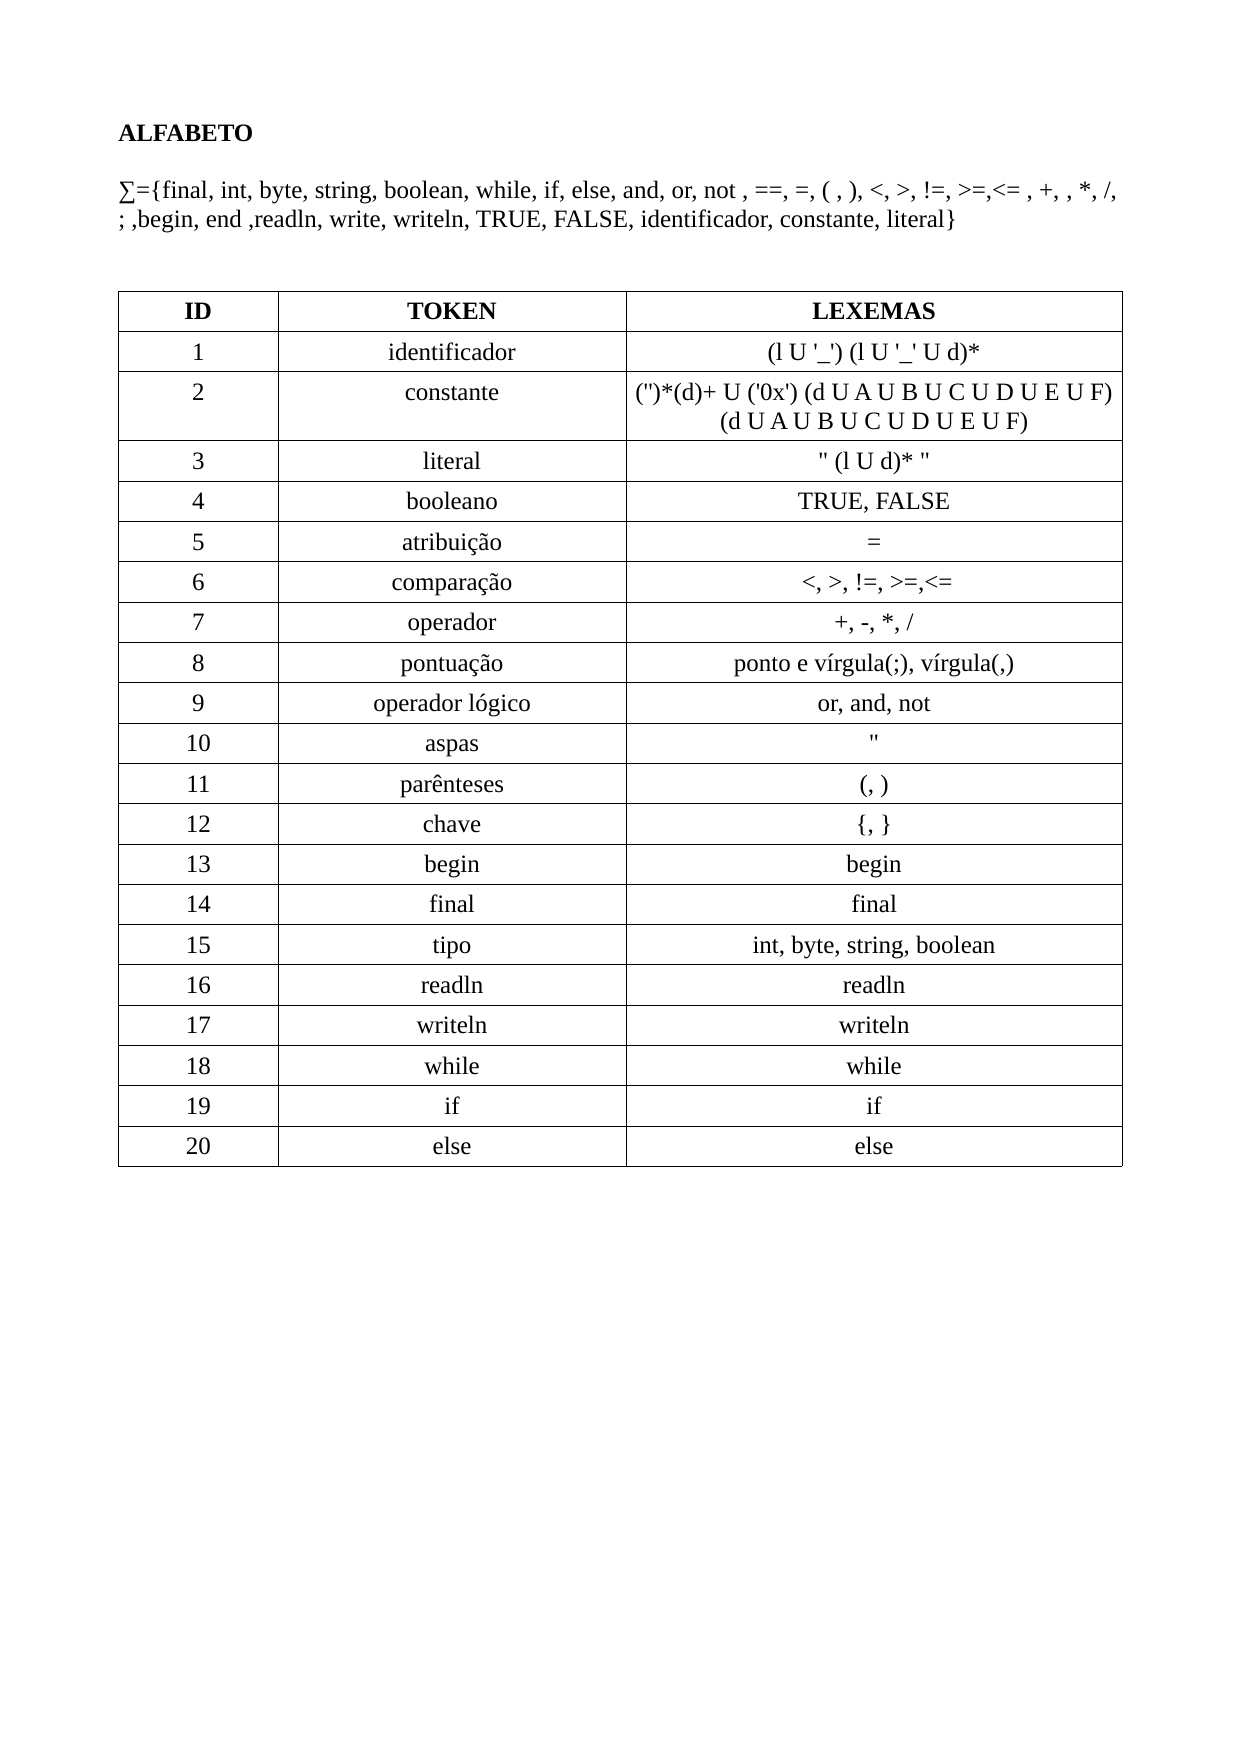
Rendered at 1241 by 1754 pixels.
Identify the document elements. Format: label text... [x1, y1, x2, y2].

table_cell while [627, 1046, 1122, 1085]
table_cell 8 [119, 643, 278, 682]
table_cell operador lógico [279, 683, 626, 722]
table_cell " (l U d)* " [627, 441, 1122, 481]
table_cell if [279, 1086, 626, 1126]
table_cell else [627, 1127, 1122, 1166]
table_cell if [627, 1086, 1122, 1126]
table_cell while [279, 1046, 626, 1085]
table_cell tipo [279, 925, 626, 964]
table_cell 18 [119, 1046, 278, 1085]
table_cell identificador [279, 332, 626, 371]
table_cell TRUE, FALSE [627, 482, 1122, 521]
table_cell final [279, 885, 626, 924]
table_cell ponto e vírgula(;), vírgula(,) [627, 643, 1122, 682]
table_cell 20 [119, 1127, 278, 1166]
table_cell literal [279, 441, 626, 481]
text ; ,begin, end ,readln, write, writeln, TRUE, FALSE, identificador, constante, literal} [118, 204, 1122, 233]
table_cell 2 [119, 372, 278, 440]
table_cell begin [627, 845, 1122, 884]
table_cell 7 [119, 603, 278, 642]
table_cell 6 [119, 562, 278, 602]
text ∑={final, int, byte, string, boolean, while, if, else, and, or, not , ==, =, ( , ), <, >, !=, >=,<= , +, ­, *, /, [118, 176, 1122, 204]
table_cell 11 [119, 764, 278, 803]
table_cell <, >, !=, >=,<= [627, 562, 1122, 602]
table_cell 10 [119, 724, 278, 763]
table_cell 5 [119, 522, 278, 561]
table_header TOKEN [279, 292, 626, 331]
table_cell else [279, 1127, 626, 1166]
table_cell atribuição [279, 522, 626, 561]
table_cell chave [279, 804, 626, 843]
table_cell 4 [119, 482, 278, 521]
table_cell ('­')*(d)+ U ('0x') (d U A U B U C U D U E U F)(d U A U B U C U D U E U F) [627, 372, 1122, 440]
table_cell pontuação [279, 643, 626, 682]
table_cell +, -, *, / [627, 603, 1122, 642]
table_cell writeln [627, 1006, 1122, 1045]
table_cell readln [279, 965, 626, 1005]
table_cell 3 [119, 441, 278, 481]
table_header ID [119, 292, 278, 331]
table_cell readln [627, 965, 1122, 1005]
table_cell (l U '_') (l U '_' U d)* [627, 332, 1122, 371]
table_cell 16 [119, 965, 278, 1005]
table_cell operador [279, 603, 626, 642]
table_cell (, ) [627, 764, 1122, 803]
table_cell " [627, 724, 1122, 763]
table_cell 1 [119, 332, 278, 371]
table_cell 17 [119, 1006, 278, 1045]
table_cell = [627, 522, 1122, 561]
table_cell constante [279, 372, 626, 440]
table_cell 12 [119, 804, 278, 843]
table_cell 15 [119, 925, 278, 964]
table_cell final [627, 885, 1122, 924]
table_cell 19 [119, 1086, 278, 1126]
table_cell {, } [627, 804, 1122, 843]
table_cell aspas [279, 724, 626, 763]
table_cell writeln [279, 1006, 626, 1045]
table_cell begin [279, 845, 626, 884]
table_header LEXEMAS [627, 292, 1122, 331]
table_cell parênteses [279, 764, 626, 803]
text ALFABETO [118, 118, 1122, 147]
table_cell 14 [119, 885, 278, 924]
table_cell 13 [119, 845, 278, 884]
table_cell 9 [119, 683, 278, 722]
table_cell or, and, not [627, 683, 1122, 722]
table_cell booleano [279, 482, 626, 521]
table_cell comparação [279, 562, 626, 602]
table_cell int, byte, string, boolean [627, 925, 1122, 964]
